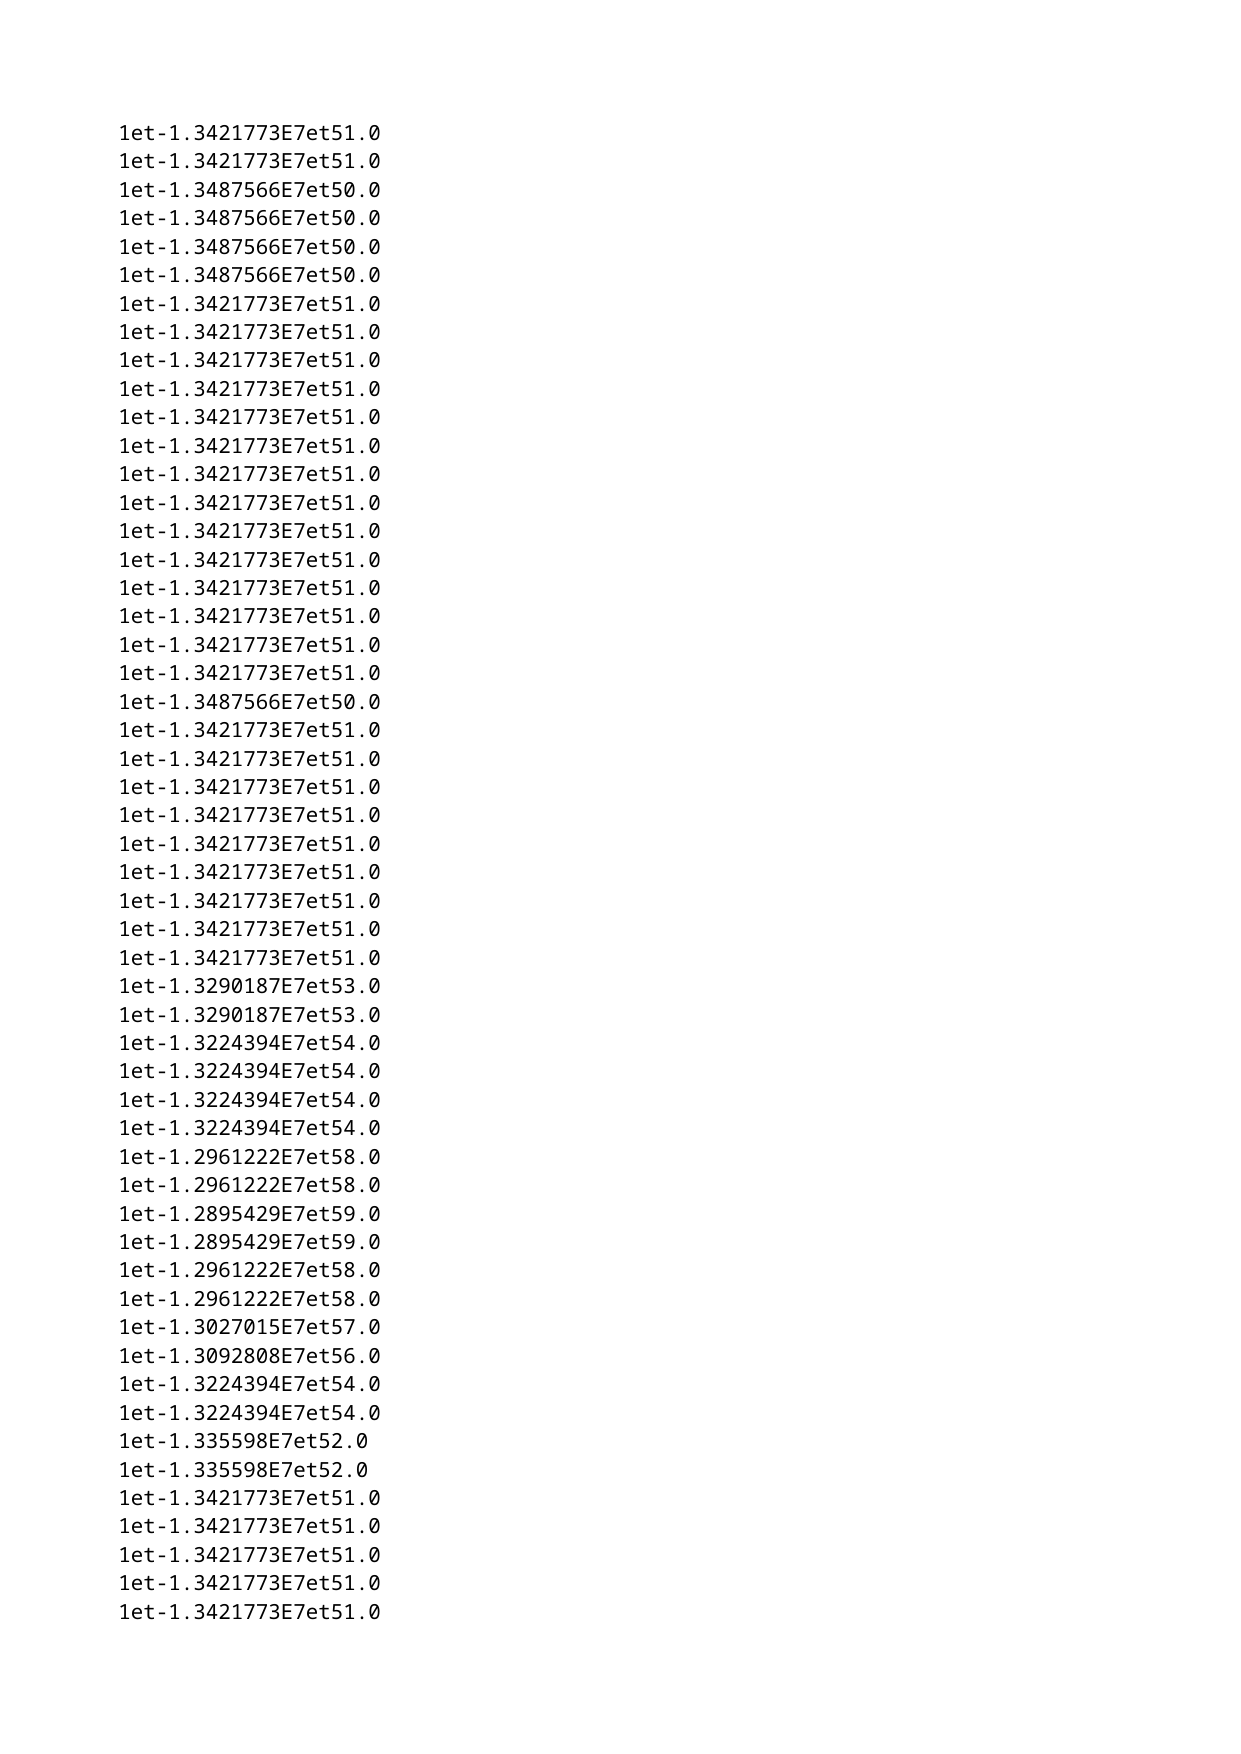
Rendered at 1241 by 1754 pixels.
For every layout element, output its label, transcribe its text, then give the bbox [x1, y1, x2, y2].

text 1et-1.2895429E7et59.0 [118, 1227, 1122, 1256]
text 1et-1.3224394E7et54.0 [118, 1369, 1122, 1398]
text 1et-1.3487566E7et50.0 [118, 260, 1122, 289]
text 1et-1.3421773E7et51.0 [118, 630, 1122, 658]
text 1et-1.3421773E7et51.0 [118, 346, 1122, 374]
text 1et-1.3421773E7et51.0 [118, 488, 1122, 516]
text 1et-1.3421773E7et51.0 [118, 801, 1122, 829]
text 1et-1.3487566E7et50.0 [118, 232, 1122, 260]
text 1et-1.3421773E7et51.0 [118, 147, 1122, 175]
text 1et-1.3290187E7et53.0 [118, 1000, 1122, 1028]
text 1et-1.3421773E7et51.0 [118, 1512, 1122, 1540]
text 1et-1.3421773E7et51.0 [118, 1568, 1122, 1597]
text 1et-1.3421773E7et51.0 [118, 914, 1122, 943]
text 1et-1.3421773E7et51.0 [118, 744, 1122, 772]
text 1et-1.3421773E7et51.0 [118, 459, 1122, 488]
text 1et-1.3487566E7et50.0 [118, 175, 1122, 203]
text 1et-1.3421773E7et51.0 [118, 715, 1122, 744]
text 1et-1.2961222E7et58.0 [118, 1256, 1122, 1284]
text 1et-1.3421773E7et51.0 [118, 118, 1122, 147]
text 1et-1.3421773E7et51.0 [118, 772, 1122, 801]
text 1et-1.3421773E7et51.0 [118, 374, 1122, 402]
text 1et-1.3487566E7et50.0 [118, 203, 1122, 232]
text 1et-1.3224394E7et54.0 [118, 1057, 1122, 1085]
text 1et-1.3421773E7et51.0 [118, 1597, 1122, 1625]
text 1et-1.3224394E7et54.0 [118, 1398, 1122, 1426]
text 1et-1.335598E7et52.0 [118, 1426, 1122, 1455]
text 1et-1.3421773E7et51.0 [118, 431, 1122, 459]
text 1et-1.3421773E7et51.0 [118, 317, 1122, 346]
text 1et-1.3027015E7et57.0 [118, 1312, 1122, 1341]
text 1et-1.3290187E7et53.0 [118, 971, 1122, 1000]
text 1et-1.3421773E7et51.0 [118, 602, 1122, 630]
text 1et-1.3421773E7et51.0 [118, 829, 1122, 857]
text 1et-1.3421773E7et51.0 [118, 289, 1122, 317]
text 1et-1.2961222E7et58.0 [118, 1170, 1122, 1199]
text 1et-1.3421773E7et51.0 [118, 658, 1122, 687]
text 1et-1.3421773E7et51.0 [118, 943, 1122, 971]
text 1et-1.3092808E7et56.0 [118, 1341, 1122, 1369]
text 1et-1.3421773E7et51.0 [118, 857, 1122, 886]
text 1et-1.2961222E7et58.0 [118, 1284, 1122, 1312]
text 1et-1.3421773E7et51.0 [118, 402, 1122, 431]
text 1et-1.3224394E7et54.0 [118, 1085, 1122, 1113]
text 1et-1.3421773E7et51.0 [118, 573, 1122, 602]
text 1et-1.335598E7et52.0 [118, 1455, 1122, 1483]
text 1et-1.3421773E7et51.0 [118, 1540, 1122, 1568]
text 1et-1.3224394E7et54.0 [118, 1028, 1122, 1057]
text 1et-1.3421773E7et51.0 [118, 545, 1122, 573]
text 1et-1.3224394E7et54.0 [118, 1113, 1122, 1142]
text 1et-1.3487566E7et50.0 [118, 687, 1122, 715]
text 1et-1.2895429E7et59.0 [118, 1199, 1122, 1227]
text 1et-1.3421773E7et51.0 [118, 516, 1122, 545]
text 1et-1.2961222E7et58.0 [118, 1142, 1122, 1170]
text 1et-1.3421773E7et51.0 [118, 1483, 1122, 1512]
text 1et-1.3421773E7et51.0 [118, 886, 1122, 914]
